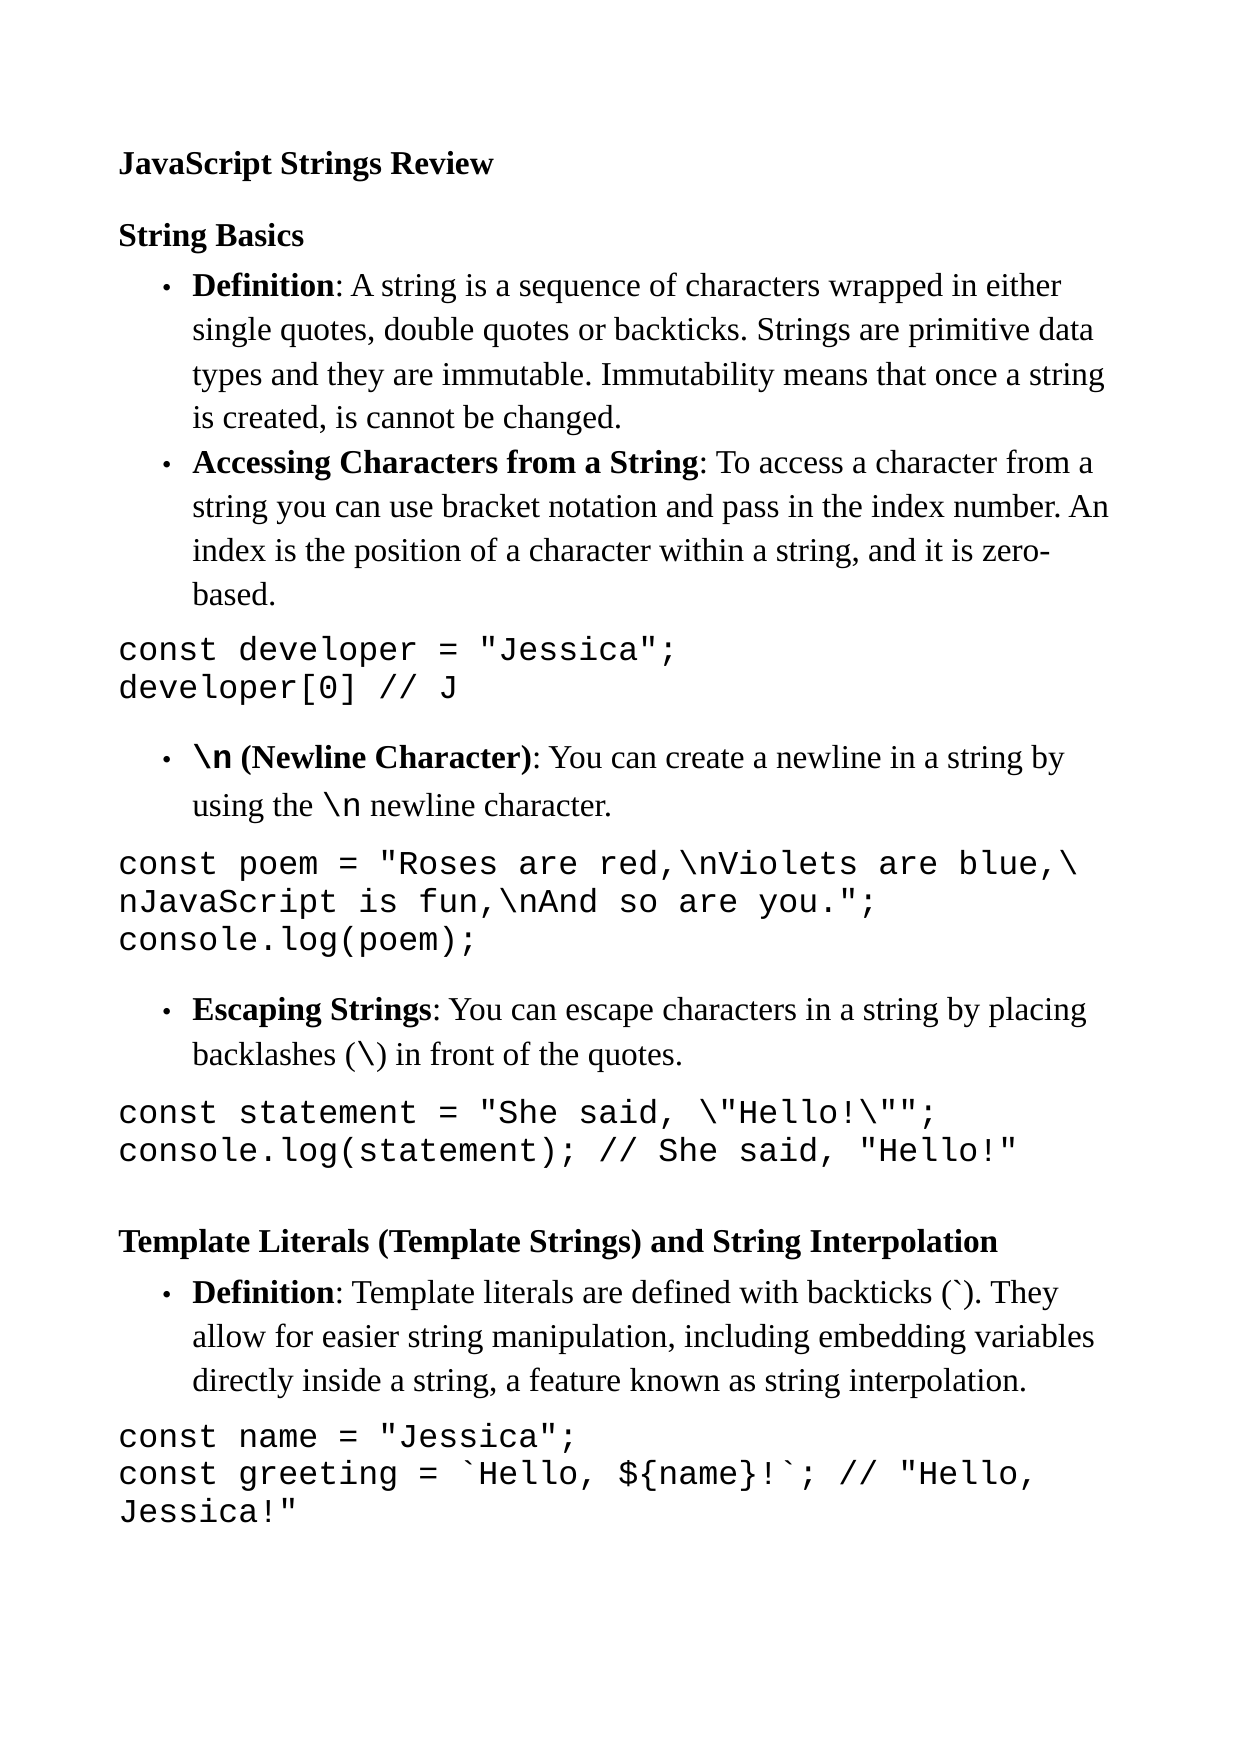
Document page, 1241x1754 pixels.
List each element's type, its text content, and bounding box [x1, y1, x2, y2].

list \n (Newline Character): You can create a newline in a string by using the \n newline character. [162, 738, 1122, 826]
text console.log(statement); // She said, "Hello!" [118, 1133, 1122, 1171]
text const name = "Jessica"; [118, 1419, 1122, 1457]
text const poem = "Roses are red,\nViolets are blue,\nJavaScript is fun,\nAnd so are you."; [118, 847, 1122, 922]
text developer[0] // J [118, 671, 1122, 708]
text const statement = "She said, \"Hello!\""; [118, 1096, 1122, 1133]
list Accessing Characters from a String: To access a character from a string you can use bracket notation and pass in the index number. An index is the position of a character within a string, and it is zero-based. [162, 442, 1122, 612]
text console.log(poem); [118, 922, 1122, 960]
text const developer = "Jessica"; [118, 633, 1122, 671]
list Escaping Strings: You can escape characters in a string by placing backlashes (\) in front of the quotes. [162, 990, 1122, 1075]
list Definition: A string is a sequence of characters wrapped in either single quotes, double quotes or backticks. Strings are primitive data types and they are immutable. Immutability means that once a string is created, is cannot be changed. [162, 266, 1122, 436]
subtitle String Basics [118, 215, 1122, 253]
list Definition: Template literals are defined with backticks (`). They allow for easier string manipulation, including embedding variables directly inside a string, a feature known as string interpolation. [162, 1272, 1122, 1399]
text const greeting = `Hello, ${name}!`; // "Hello, Jessica!" [118, 1457, 1122, 1533]
subtitle JavaScript Strings Review [118, 143, 1122, 181]
subtitle Template Literals (Template Strings) and String Interpolation [118, 1222, 1122, 1260]
